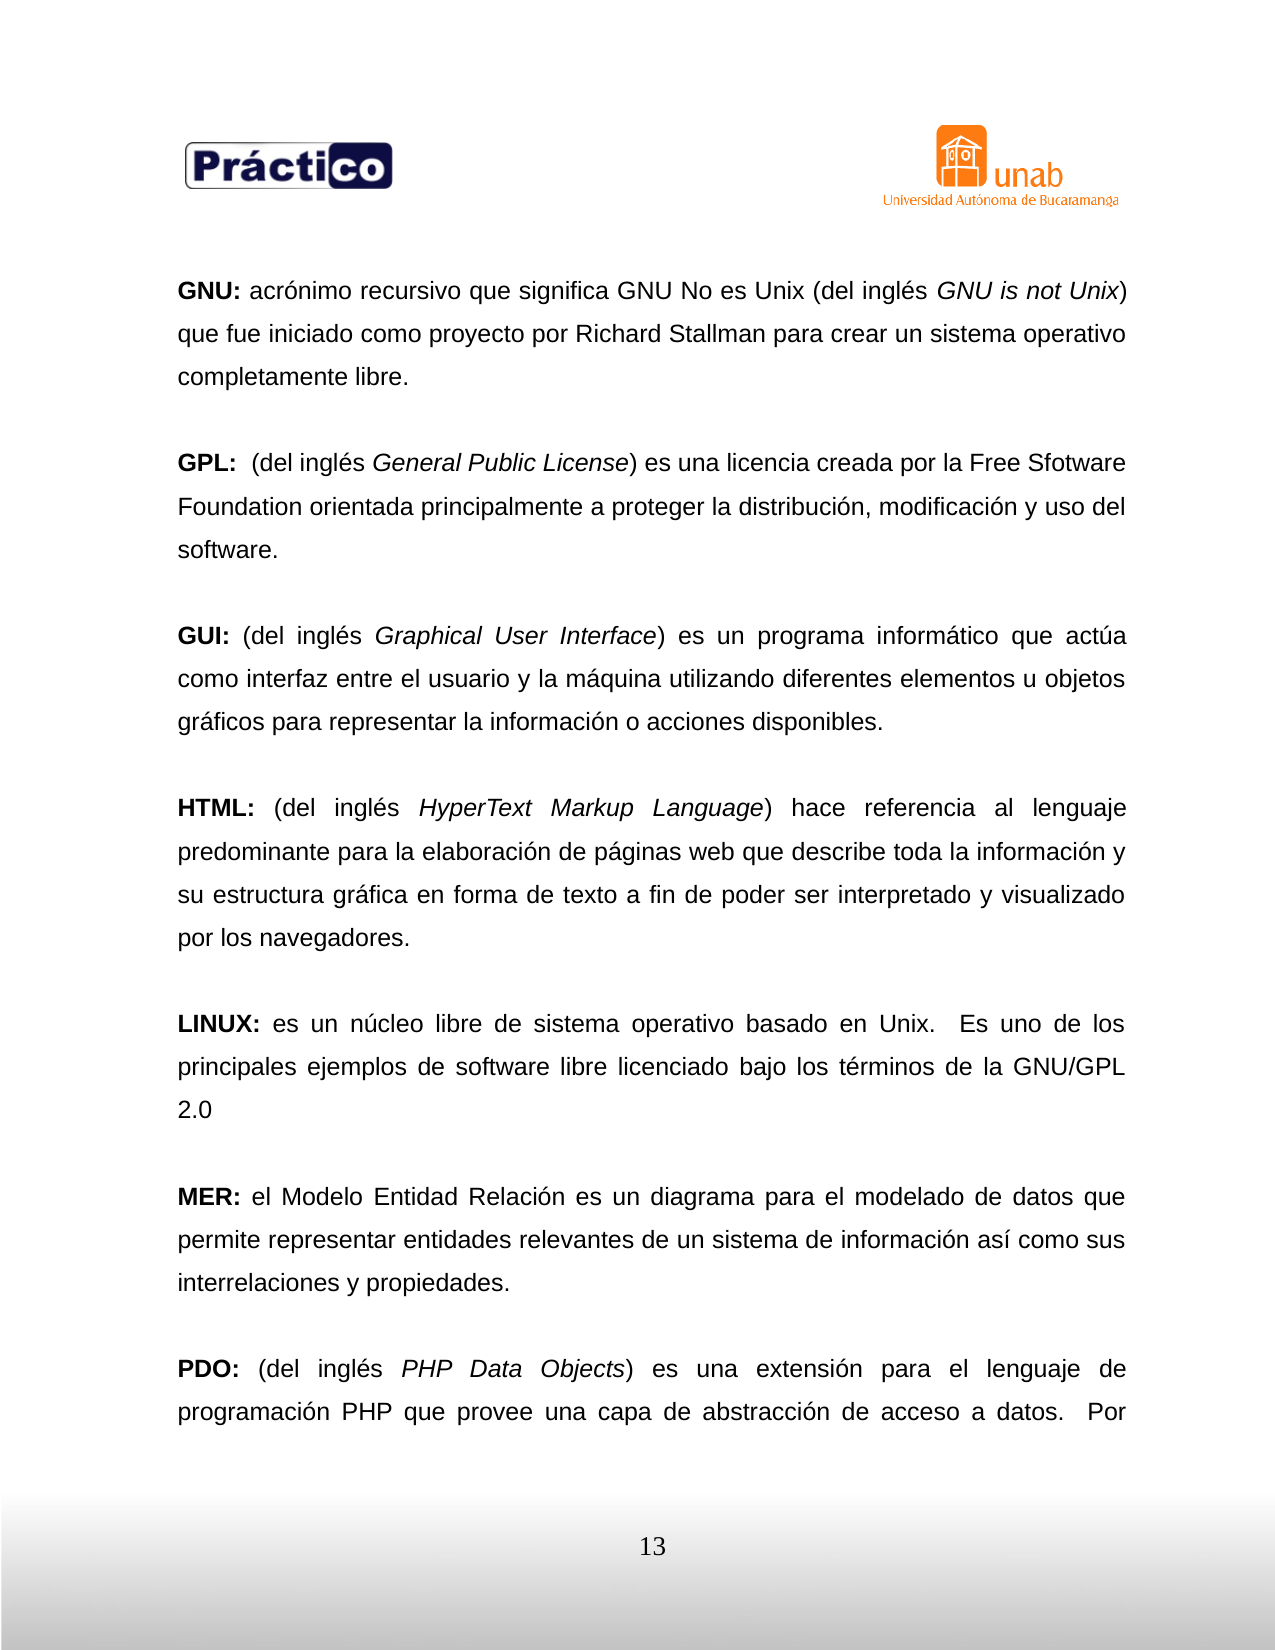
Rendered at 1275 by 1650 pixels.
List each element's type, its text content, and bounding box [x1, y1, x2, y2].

text GNU: acrónimo recursivo que significa GNU No es Unix (del inglés GNU is not Unix) que fue iniciado como proyecto por Richard Stallman para crear un sistema operativo completamente libre. [177, 276, 1127, 391]
text HTML: (del inglés HyperText Markup Language) hace referencia al lenguaje predominante para la elaboración de páginas web que describe toda la información y su estructura gráfica en forma de texto a fin de poder ser interpretado y visualizado por los navegadores. [177, 793, 1127, 952]
picture [182, 140, 395, 191]
picture [1, 1472, 1275, 1650]
text GPL: (del inglés General Public License) es una licencia creada por la Free Sfotware Foundation orientada principalmente a proteger la distribución, modificación y uso del software. [177, 448, 1127, 563]
text PDO: (del inglés PHP Data Objects) es una extensión para el lenguaje de programación PHP que provee una capa de abstracción de acceso a datos. Por [177, 1354, 1127, 1426]
text LINUX: es un núcleo libre de sistema operativo basado en Unix. Es uno de los principales ejemplos de software libre licenciado bajo los términos de la GNU/GPL 2.0 [177, 1009, 1127, 1124]
text GUI: (del inglés Graphical User Interface) es un programa informático que actúa como interfaz entre el usuario y la máquina utilizando diferentes elementos u objetos gráficos para representar la información o acciones disponibles. [177, 621, 1127, 736]
picture [883, 125, 1119, 207]
text MER: el Modelo Entidad Relación es un diagrama para el modelado de datos que permite representar entidades relevantes de un sistema de información así como sus interrelaciones y propiedades. [177, 1182, 1127, 1297]
